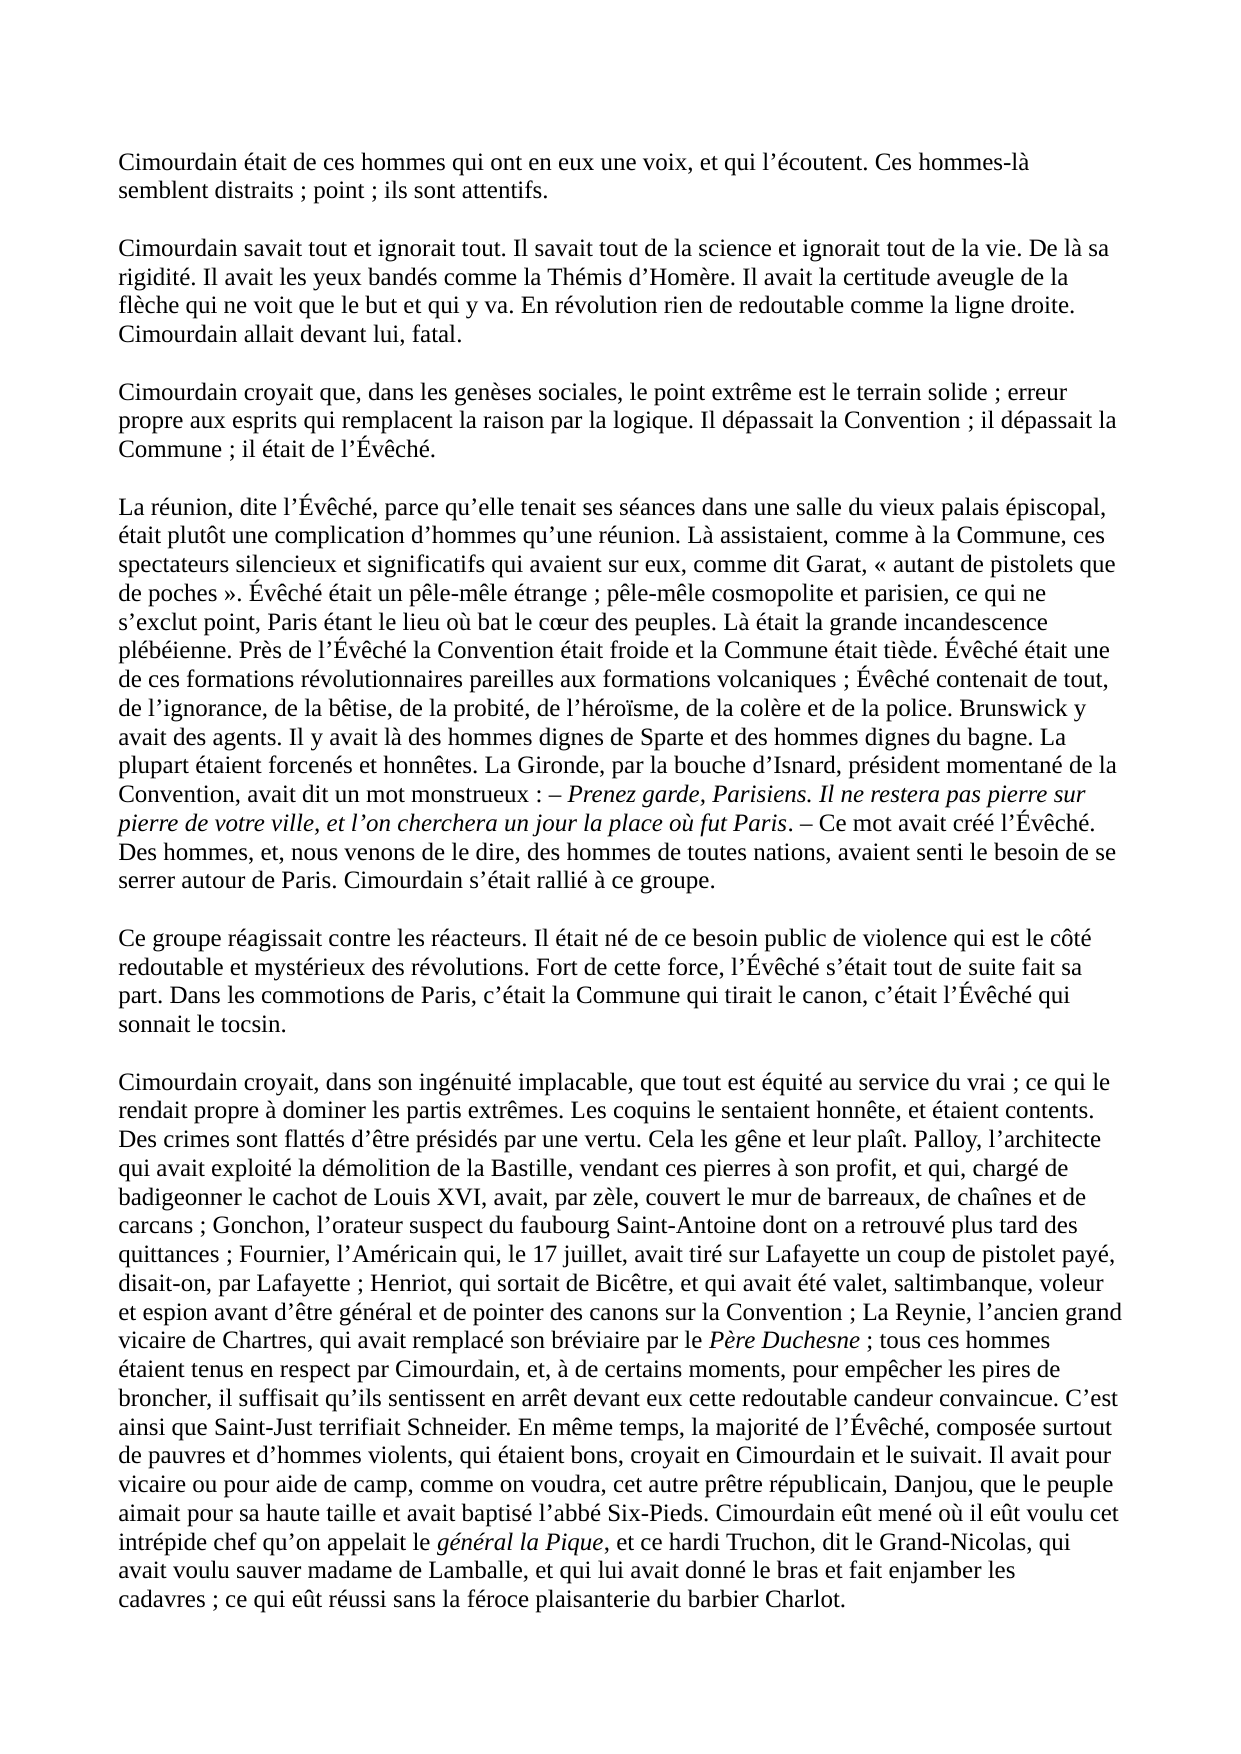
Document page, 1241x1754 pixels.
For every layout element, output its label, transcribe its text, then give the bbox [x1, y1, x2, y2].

text Cimourdain croyait que, dans les genèses sociales, le point extrême est le terrain solide ; erreur propre aux esprits qui remplacent la raison par la logique. Il dépassait la Convention ; il dépassait la Commune ; il était de l’Évêché. [118, 377, 1122, 463]
text Cimourdain savait tout et ignorait tout. Il savait tout de la science et ignorait tout de la vie. De là sa rigidité. Il avait les yeux bandés comme la Thémis d’Homère. Il avait la certitude aveugle de la flèche qui ne voit que le but et qui y va. En révolution rien de redoutable comme la ligne droite. Cimourdain allait devant lui, fatal. [118, 233, 1122, 348]
text Cimourdain était de ces hommes qui ont en eux une voix, et qui l’écoutent. Ces hommes-là semblent distraits ; point ; ils sont attentifs. [118, 147, 1122, 204]
text La réunion, dite l’Évêché, parce qu’elle tenait ses séances dans une salle du vieux palais épiscopal, était plutôt une complication d’hommes qu’une réunion. Là assistaient, comme à la Commune, ces spectateurs silencieux et significatifs qui avaient sur eux, comme dit Garat, « autant de pistolets que de poches ». Évêché était un pêle-mêle étrange ; pêle-mêle cosmopolite et parisien, ce qui ne s’exclut point, Paris étant le lieu où bat le cœur des peuples. Là était la grande incandescence plébéienne. Près de l’Évêché la Convention était froide et la Commune était tiède. Évêché était une de ces formations révolutionnaires pareilles aux formations volcaniques ; Évêché contenait de tout, de l’ignorance, de la bêtise, de la probité, de l’héroïsme, de la colère et de la police. Brunswick y avait des agents. Il y avait là des hommes dignes de Sparte et des hommes dignes du bagne. La plupart étaient forcenés et honnêtes. La Gironde, par la bouche d’Isnard, président momentané de la Convention, avait dit un mot monstrueux : – Prenez garde, Parisiens. Il ne restera pas pierre sur pierre de votre ville, et l’on cherchera un jour la place où fut Paris. – Ce mot avait créé l’Évêché. Des hommes, et, nous venons de le dire, des hommes de toutes nations, avaient senti le besoin de se serrer autour de Paris. Cimourdain s’était rallié à ce groupe. [118, 492, 1122, 894]
text Cimourdain croyait, dans son ingénuité implacable, que tout est équité au service du vrai ; ce qui le rendait propre à dominer les partis extrêmes. Les coquins le sentaient honnête, et étaient contents. Des crimes sont flattés d’être présidés par une vertu. Cela les gêne et leur plaît. Palloy, l’architecte qui avait exploité la démolition de la Bastille, vendant ces pierres à son profit, et qui, chargé de badigeonner le cachot de Louis XVI, avait, par zèle, couvert le mur de barreaux, de chaînes et de carcans ; Gonchon, l’orateur suspect du faubourg Saint-Antoine dont on a retrouvé plus tard des quittances ; Fournier, l’Américain qui, le 17 juillet, avait tiré sur Lafayette un coup de pistolet payé, disait-on, par Lafayette ; Henriot, qui sortait de Bicêtre, et qui avait été valet, saltimbanque, voleur et espion avant d’être général et de pointer des canons sur la Convention ; La Reynie, l’ancien grand vicaire de Chartres, qui avait remplacé son bréviaire par le Père Duchesne ; tous ces hommes étaient tenus en respect par Cimourdain, et, à de certains moments, pour empêcher les pires de broncher, il suffisait qu’ils sentissent en arrêt devant eux cette redoutable candeur convaincue. C’est ainsi que Saint-Just terrifiait Schneider. En même temps, la majorité de l’Évêché, composée surtout de pauvres et d’hommes violents, qui étaient bons, croyait en Cimourdain et le suivait. Il avait pour vicaire ou pour aide de camp, comme on voudra, cet autre prêtre républicain, Danjou, que le peuple aimait pour sa haute taille et avait baptisé l’abbé Six-Pieds. Cimourdain eût mené où il eût voulu cet intrépide chef qu’on appelait le général la Pique, et ce hardi Truchon, dit le Grand-Nicolas, qui avait voulu sauver madame de Lamballe, et qui lui avait donné le bras et fait enjamber les cadavres ; ce qui eût réussi sans la féroce plaisanterie du barbier Charlot. [118, 1067, 1122, 1613]
text Ce groupe réagissait contre les réacteurs. Il était né de ce besoin public de violence qui est le côté redoutable et mystérieux des révolutions. Fort de cette force, l’Évêché s’était tout de suite fait sa part. Dans les commotions de Paris, c’était la Commune qui tirait le canon, c’était l’Évêché qui sonnait le tocsin. [118, 923, 1122, 1038]
